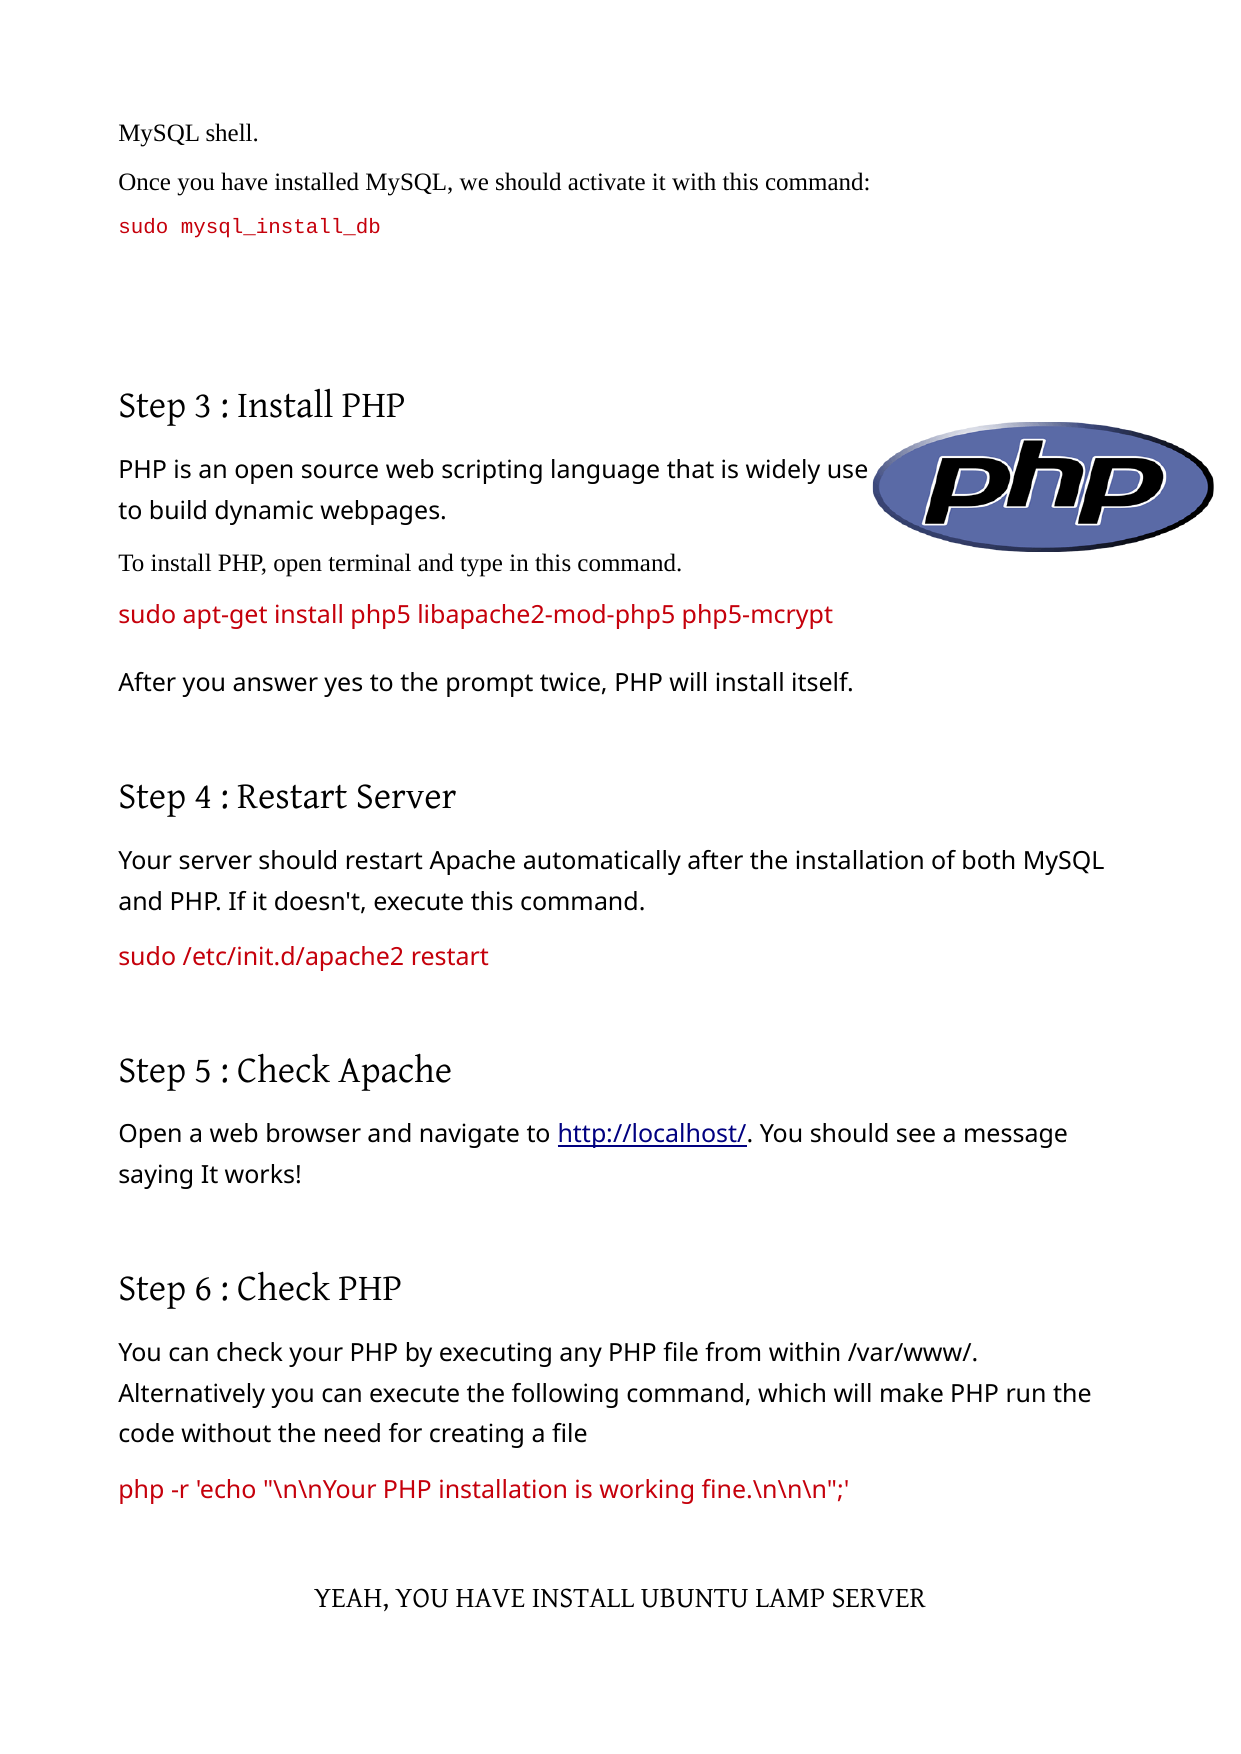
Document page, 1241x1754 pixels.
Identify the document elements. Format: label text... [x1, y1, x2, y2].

text After you answer yes to the prompt twice, PHP will install itself. [118, 665, 1122, 699]
text Step 5 : Check Apache [118, 1049, 1122, 1093]
text MySQL shell. [118, 118, 1122, 147]
text sudo apt-get install php5 libapache2-mod-php5 php5-mcrypt [118, 597, 1122, 631]
text Once you have installed MySQL, we should activate it with this command: [118, 167, 1122, 196]
text sudo /etc/init.d/apache2 restart [118, 939, 1122, 973]
text Step 6 : Check PHP [118, 1268, 1122, 1311]
text sudo mysql_install_db [118, 216, 1122, 240]
text Your server should restart Apache automatically after the installation of both MySQL and PHP. If it doesn't, execute this command. [118, 842, 1122, 917]
text Step 4 : Restart Server [118, 776, 1122, 819]
text To install PHP, open terminal and type in this command. [118, 548, 1122, 576]
text YEAH, YOU HAVE INSTALL UBUNTU LAMP SERVER [118, 1582, 1122, 1616]
text Open a web browser and navigate to http://localhost/. You should see a message saying It works! [118, 1116, 1122, 1191]
text php -r 'echo "\n\nYour PHP installation is working fine.\n\n\n";' [118, 1472, 1122, 1506]
text You can check your PHP by executing any PHP file from within /var/www/. Alternatively you can execute the following command, which will make PHP run the code without the need for creating a file [118, 1334, 1122, 1450]
picture [872, 422, 1214, 552]
text PHP is an open source web scripting language that is widely use to build dynamic webpages. [118, 451, 872, 526]
text Step 3 : Install PHP [118, 385, 1122, 428]
